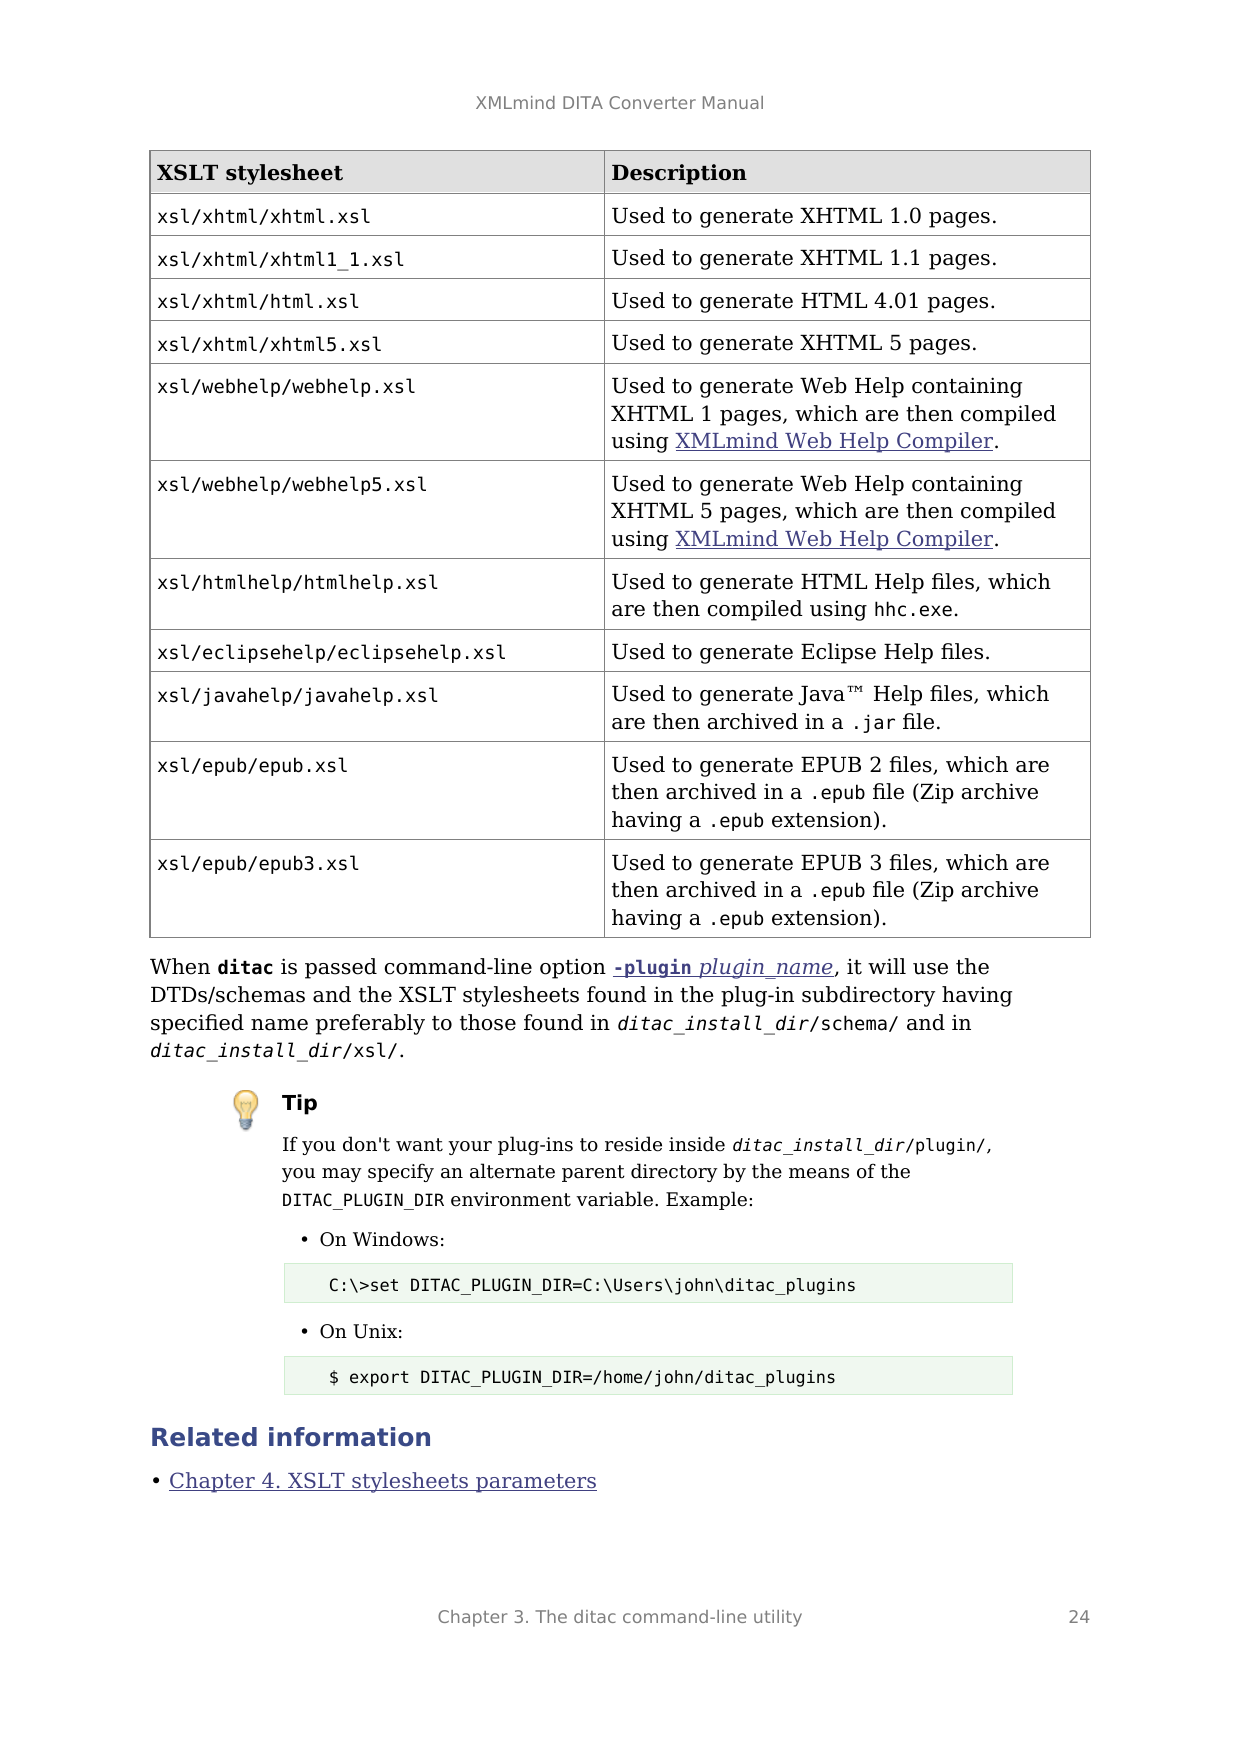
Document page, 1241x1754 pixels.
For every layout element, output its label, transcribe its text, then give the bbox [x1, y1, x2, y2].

table_header [225, 1090, 282, 1395]
table_cell xsl/webhelp/webhelp.xsl [151, 364, 604, 460]
text When ditac is passed command-line option -plugin plugin_name, it will use the DTDs/schemas and the XSLT stylesheets found in the plug-in subdirectory having specified name preferably to those found in ditac_install_dir/schema/ and in ditac_install_dir/xsl/. [150, 952, 1090, 1063]
table_cell Used to generate Java™ Help files, which are then archived in a .jar file. [605, 672, 1090, 741]
table_cell Used to generate EPUB 2 files, which are then archived in a .epub file (Zip archive having a .epub extension). [605, 742, 1090, 839]
table_cell Used to generate EPUB 3 files, which are then archived in a .epub file (Zip archive having a .epub extension). [605, 840, 1090, 937]
text • Chapter 4. XSLT stylesheets parameters [150, 1466, 1090, 1493]
table_cell xsl/xhtml/xhtml5.xsl [151, 321, 604, 362]
table_cell xsl/eclipsehelp/eclipsehelp.xsl [151, 630, 604, 671]
table_cell Used to generate XHTML 5 pages. [605, 321, 1090, 362]
table_cell xsl/xhtml/xhtml.xsl [151, 194, 604, 235]
table_cell xsl/webhelp/webhelp5.xsl [151, 461, 604, 558]
table_header Tip If you don't want your plug-ins to reside inside ditac_install_dir/plugin/, you may specify an alternate parent directory by the means of the DITAC_PLUGIN_DIR environment variable. Example: On Windows: C:\>set DITAC_PLUGIN_DIR=C:\Users\john\ditac_plugins On Unix: $ export DITAC_PLUGIN_DIR=/home/john/ditac_plugins [282, 1090, 1015, 1395]
table_cell xsl/xhtml/html.xsl [151, 279, 604, 320]
table_cell Used to generate XHTML 1.1 pages. [605, 236, 1090, 277]
table_cell xsl/javahelp/javahelp.xsl [151, 672, 604, 741]
table_cell Used to generate HTML Help files, which are then compiled using hhc.exe. [605, 559, 1090, 628]
table_cell Used to generate Web Help containing XHTML 1 pages, which are then compiled using XMLmind Web Help Compiler. [605, 364, 1090, 460]
table_cell Used to generate XHTML 1.0 pages. [605, 194, 1090, 235]
table_cell xsl/htmlhelp/htmlhelp.xsl [151, 559, 604, 628]
table_cell xsl/xhtml/xhtml1_1.xsl [151, 236, 604, 277]
table_cell Used to generate Web Help containing XHTML 5 pages, which are then compiled using XMLmind Web Help Compiler. [605, 461, 1090, 558]
table_header Description [605, 151, 1090, 192]
table_cell Used to generate HTML 4.01 pages. [605, 279, 1090, 320]
table_cell Used to generate Eclipse Help files. [605, 630, 1090, 671]
table_header XSLT stylesheet [151, 151, 604, 192]
picture [225, 1090, 267, 1132]
text Related information [150, 1423, 1090, 1452]
table_cell xsl/epub/epub.xsl [151, 742, 604, 839]
table_cell xsl/epub/epub3.xsl [151, 840, 604, 937]
